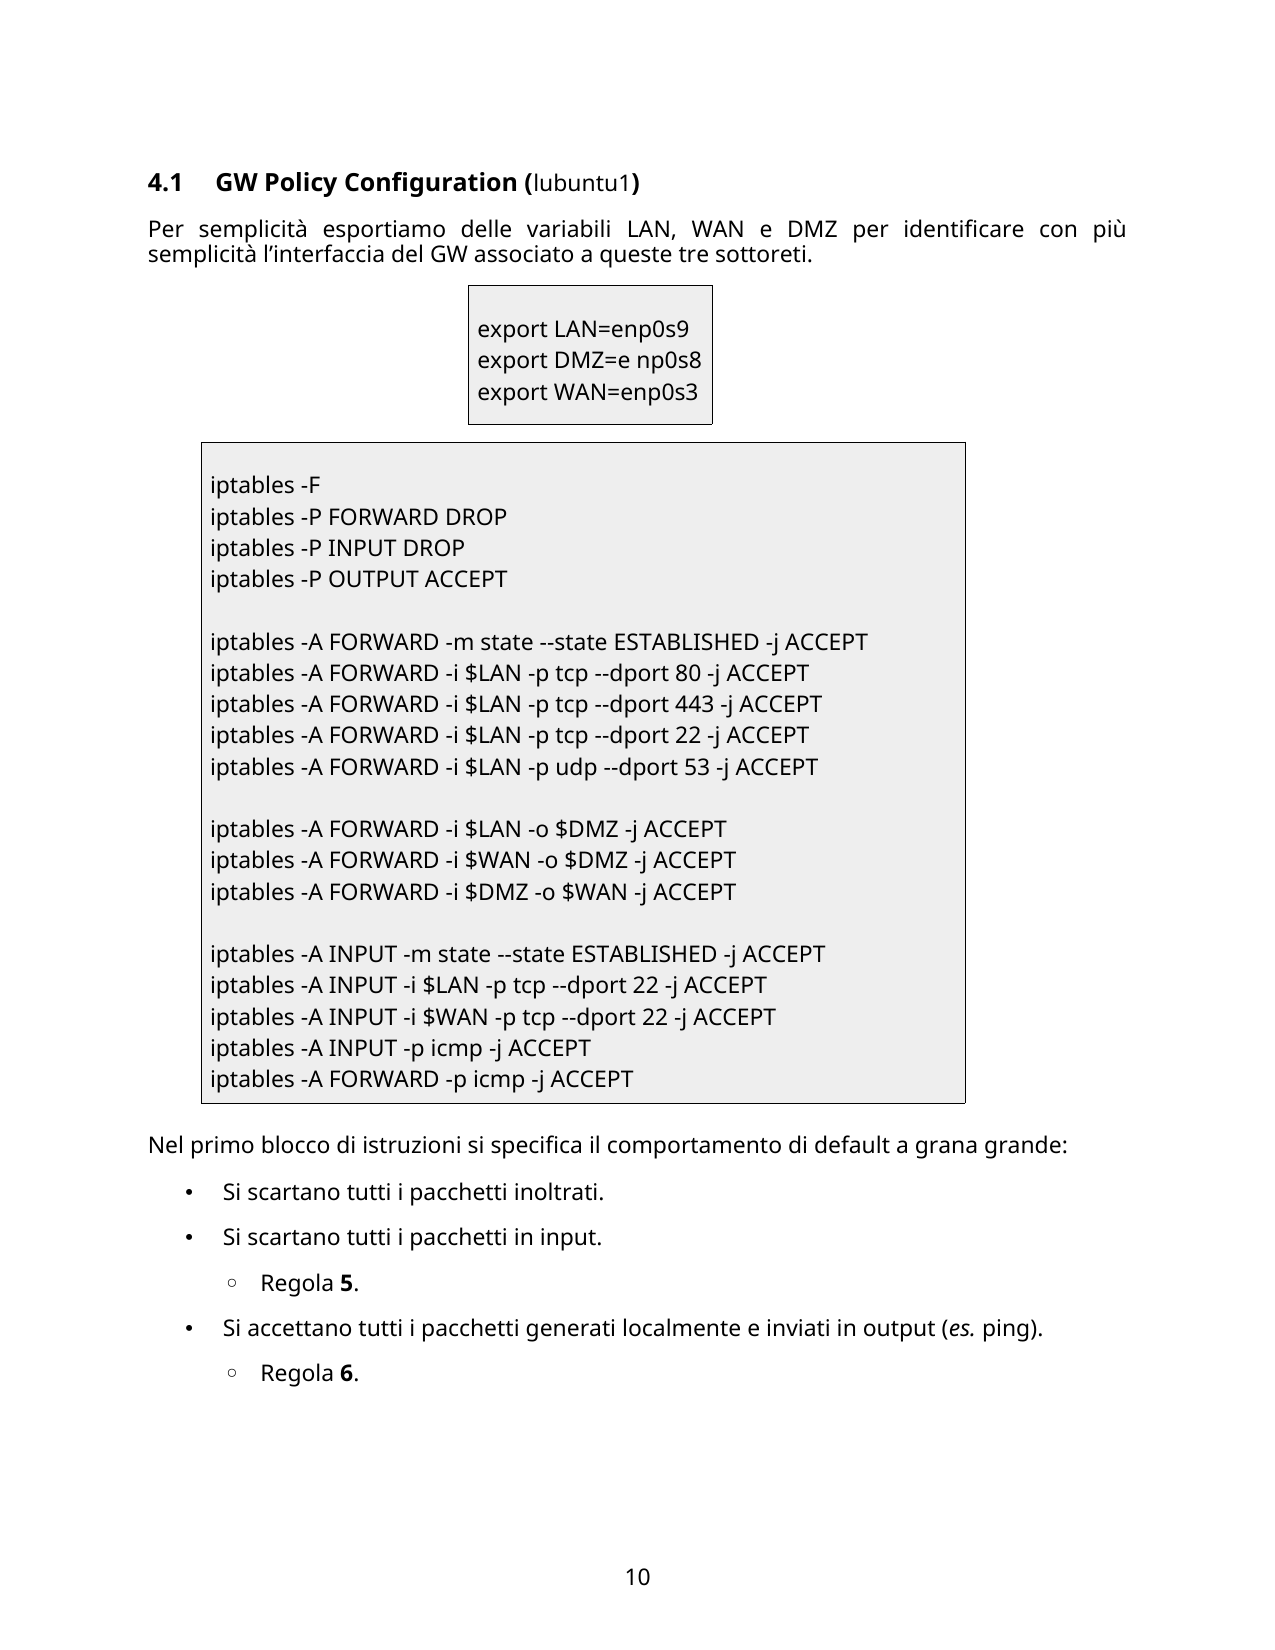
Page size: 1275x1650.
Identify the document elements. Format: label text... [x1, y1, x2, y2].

text iptables -A INPUT -i $WAN -p tcp --dport 22 -j ACCEPT [210, 1001, 956, 1032]
list Si scartano tutti i pacchetti in input. [185, 1224, 1127, 1251]
text iptables -A FORWARD -i $LAN -o $DMZ -j ACCEPT [210, 813, 956, 844]
text Nel primo blocco di istruzioni si specifica il comportamento di default a grana grande: [148, 288, 1127, 1161]
text iptables -P INPUT DROP [210, 532, 956, 563]
text iptables -A FORWARD -i $DMZ -o $WAN -j ACCEPT [210, 876, 956, 907]
list Si scartano tutti i pacchetti inoltrati. [185, 1179, 1127, 1206]
text export DMZ=e np0s8 [477, 344, 703, 376]
text iptables -A INPUT -i $LAN -p tcp --dport 22 -j ACCEPT [210, 969, 956, 1001]
text iptables -A INPUT -p icmp -j ACCEPT [210, 1032, 956, 1063]
text iptables -A FORWARD -i $WAN -o $DMZ -j ACCEPT [210, 844, 956, 876]
text iptables -A INPUT -m state --state ESTABLISHED -j ACCEPT [210, 938, 956, 969]
list Regola 6. [223, 1361, 1127, 1387]
text iptables -A FORWARD -i $LAN -p udp --dport 53 -j ACCEPT [210, 751, 956, 782]
text iptables -A FORWARD -i $LAN -p tcp --dport 22 -j ACCEPT [210, 719, 956, 751]
text iptables -P FORWARD DROP [210, 501, 956, 532]
text iptables -F [210, 469, 956, 501]
subtitle GW Policy Configuration (lubuntu1) [148, 168, 1127, 197]
list Regola 5. [223, 1270, 1127, 1296]
text iptables -P OUTPUT ACCEPT [210, 563, 956, 594]
text iptables -A FORWARD -m state --state ESTABLISHED -j ACCEPT [210, 626, 956, 657]
text iptables -A FORWARD -p icmp -j ACCEPT [210, 1063, 956, 1094]
text iptables -A FORWARD -i $LAN -p tcp --dport 80 -j ACCEPT [210, 657, 956, 688]
text export LAN=enp0s9 [477, 313, 703, 344]
text export WAN=enp0s3 [477, 376, 703, 407]
text iptables -A FORWARD -i $LAN -p tcp --dport 443 -j ACCEPT [210, 688, 956, 719]
text Per semplicità esportiamo delle variabili LAN, WAN e DMZ per identificare con più semplicità l’interfaccia del GW associato a queste tre sottoreti. [148, 216, 1127, 269]
list Si accettano tutti i pacchetti generati localmente e inviati in output (es. ping). [185, 1315, 1127, 1342]
